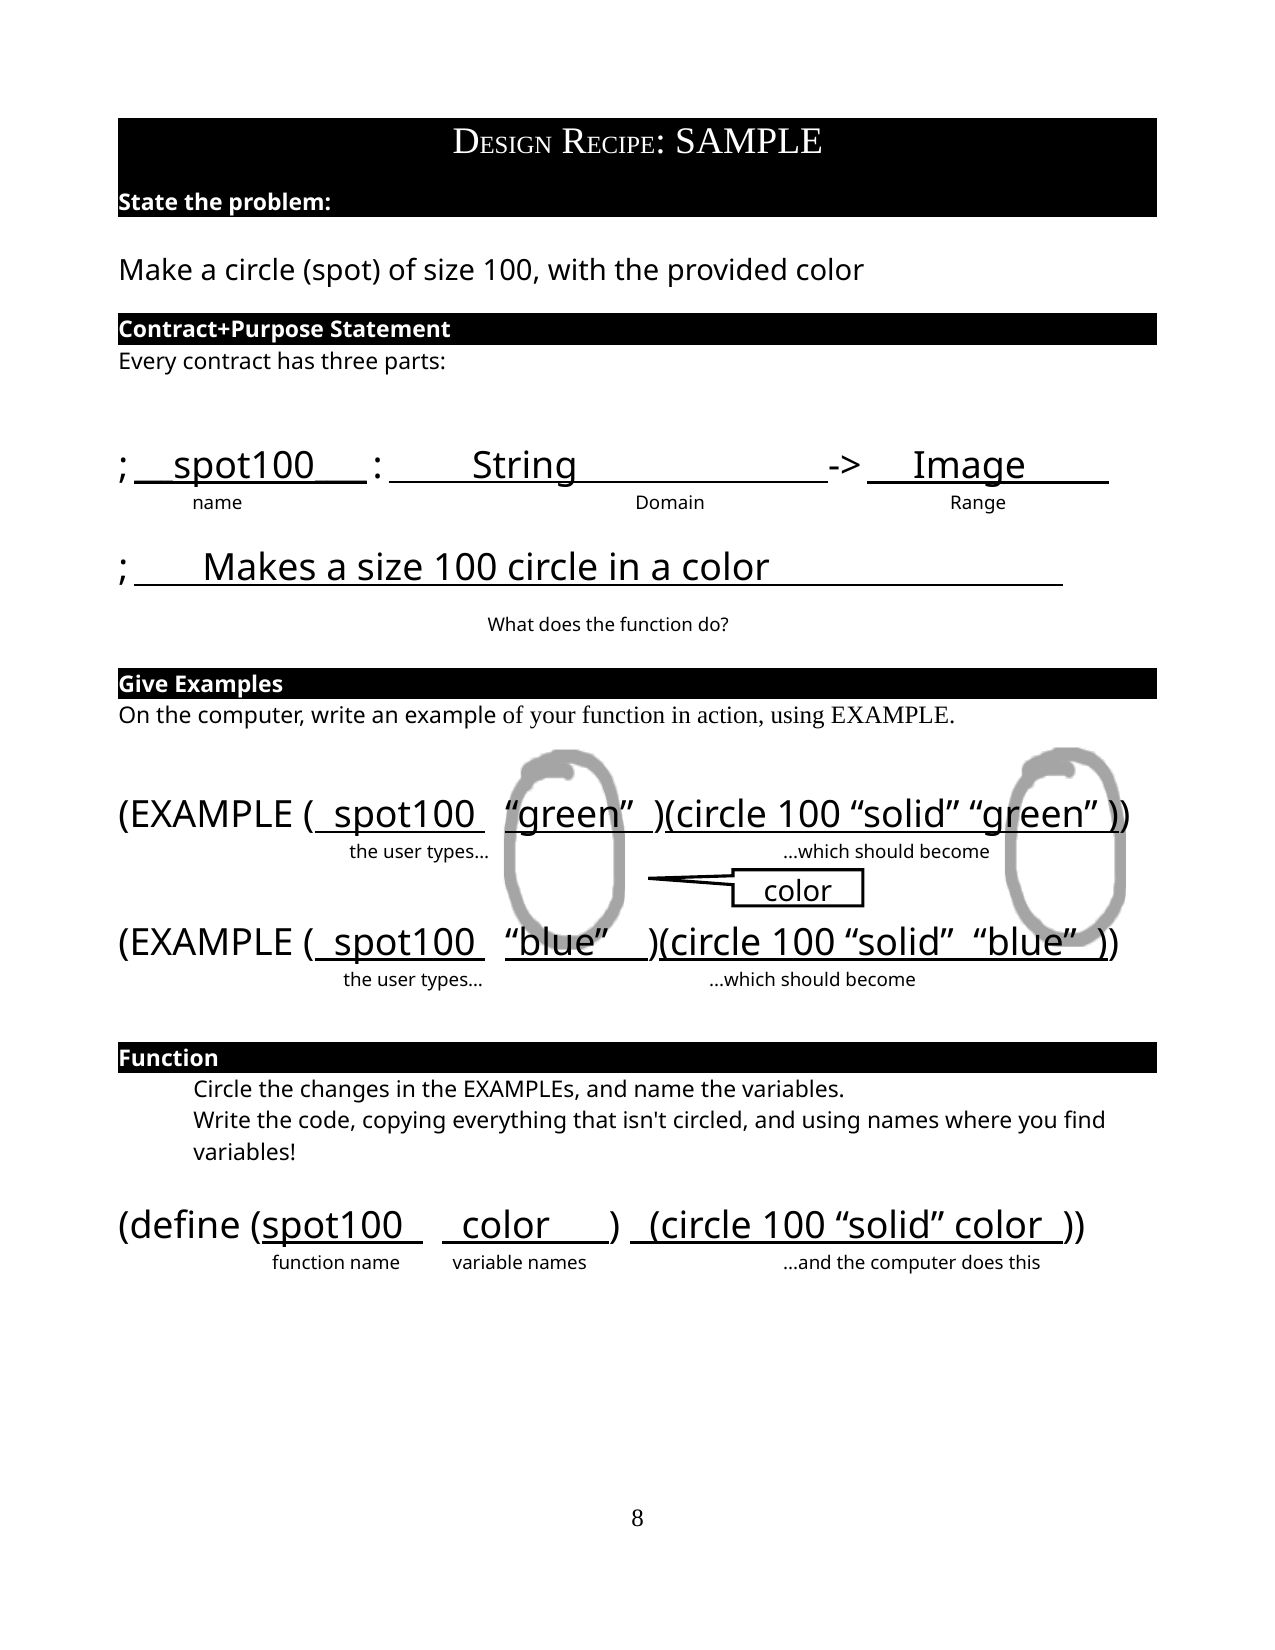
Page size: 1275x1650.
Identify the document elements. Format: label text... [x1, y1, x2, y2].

text (EXAMPLE ( spot100 “green” )(circle 100 “solid” “green” )) [645, 787, 984, 838]
subtitle Contract+Purpose Statement [118, 313, 1157, 345]
text (EXAMPLE ( spot100 “blue” )(circle 100 “solid” “blue” )) [645, 915, 984, 966]
text the user types… ...which should become [645, 838, 984, 864]
picture [986, 809, 998, 825]
picture [986, 714, 1145, 987]
text the user types… [343, 966, 484, 991]
list Circle the changes in the EXAMPLEs, and name the variables. [156, 1073, 1157, 1104]
text Every contract has three parts: [118, 345, 1157, 376]
text ; Makes a size 100 circle in a color What does the function do? [118, 541, 1157, 643]
picture [986, 824, 998, 831]
text (EXAMPLE ( spot100 “blue” )(circle 100 “solid” “blue” )) [118, 915, 484, 966]
subtitle State the problem: [118, 186, 1157, 217]
text function name variable names ...and the computer does this [118, 1249, 1157, 1275]
subtitle Give Examples [118, 668, 1157, 699]
text name Domain Range [118, 489, 1157, 515]
subtitle Design Recipe: SAMPLE [118, 118, 1157, 161]
text ; ___spot100____ : String -> Image [118, 438, 1157, 489]
text ...which should become [645, 966, 1157, 991]
text (EXAMPLE ( spot100 “green” )(circle 100 “solid” “green” )) [118, 787, 484, 838]
subtitle Function [118, 1042, 1157, 1073]
text Make a circle (spot) of size 100, with the provided color [118, 249, 1157, 288]
text the user types… ...which should become [343, 838, 484, 864]
list Write the code, copying everything that isn't circled, and using names where you find variables! [156, 1104, 1157, 1167]
text On the computer, write an example of your function in action, using EXAMPLE. [118, 699, 1157, 730]
picture [485, 716, 644, 990]
picture [522, 809, 534, 825]
text (define (spot100 color ) (circle 100 “solid” color )) [118, 1198, 1157, 1249]
